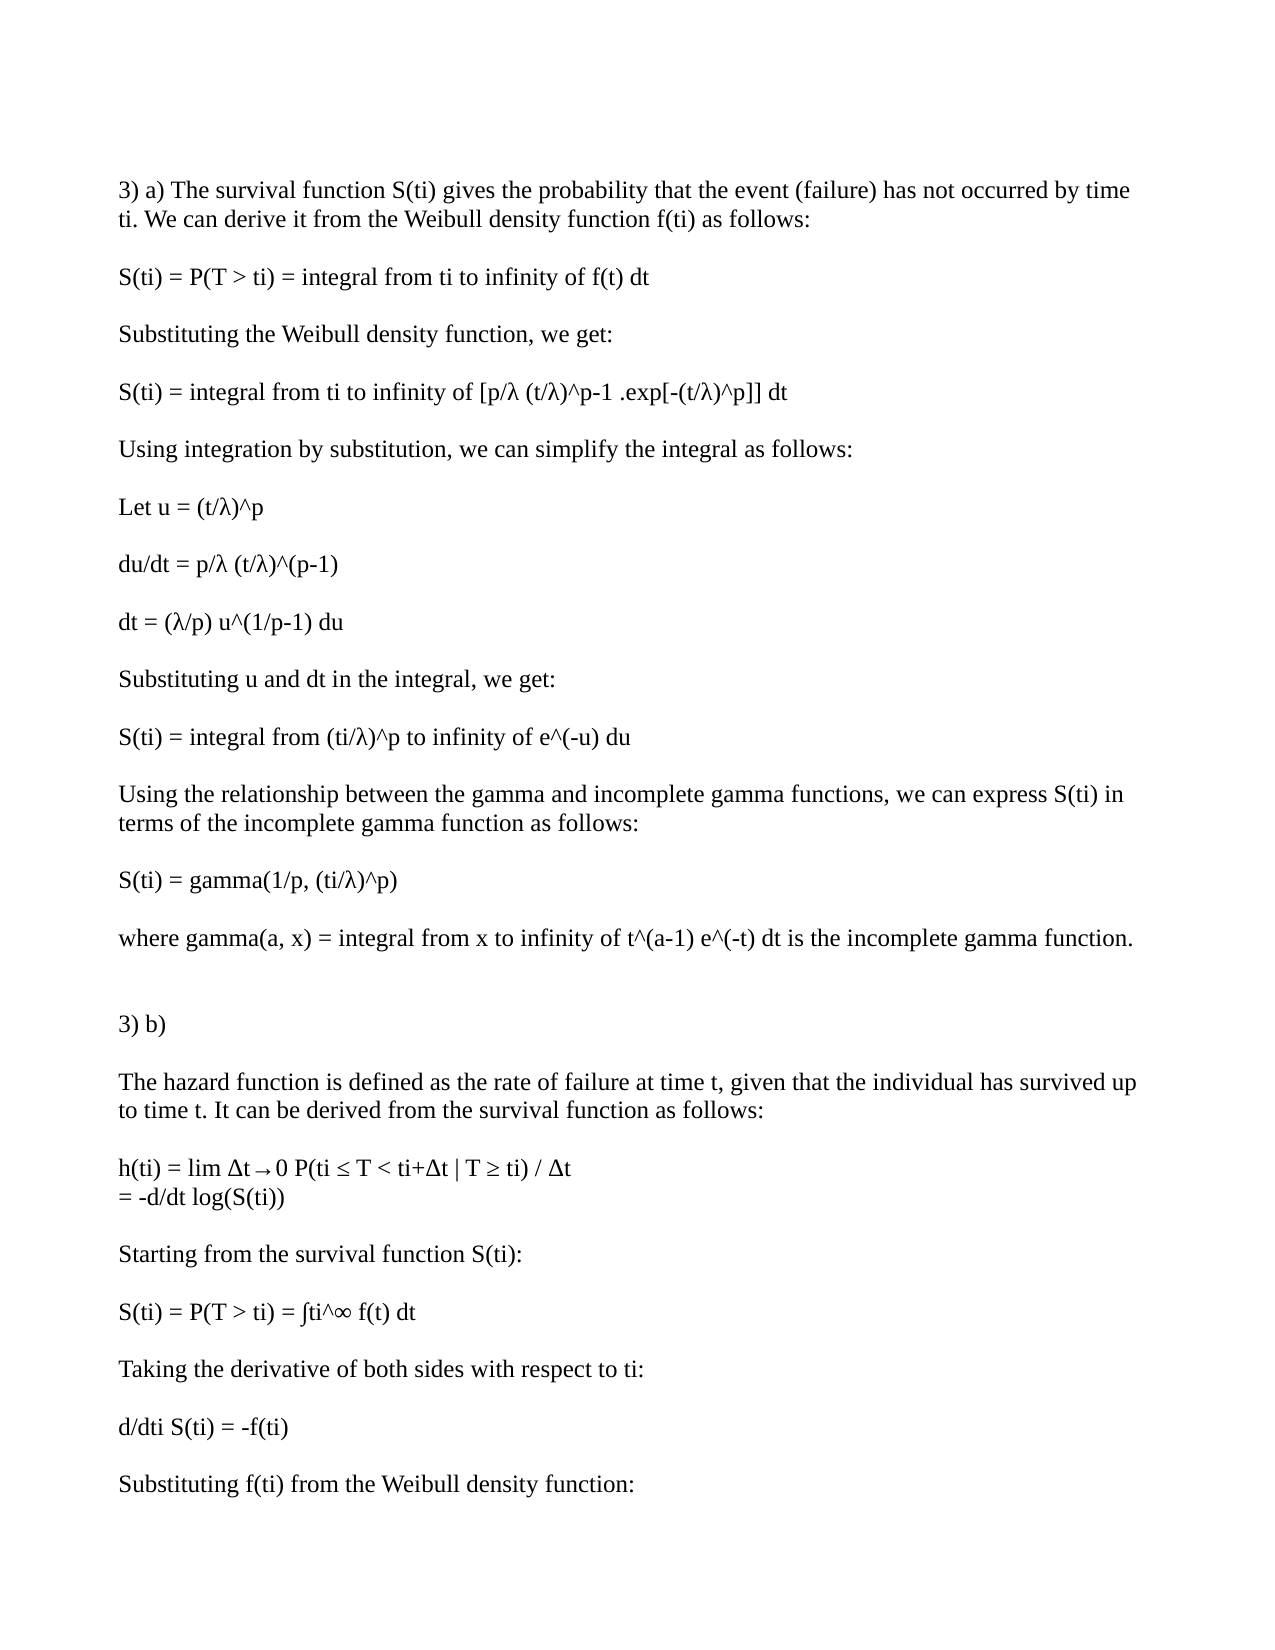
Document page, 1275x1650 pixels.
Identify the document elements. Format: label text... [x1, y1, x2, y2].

text = -d/dt log(S(ti)) [118, 1182, 1157, 1211]
text S(ti) = integral from (ti/λ)^p to infinity of e^(-u) du [118, 722, 1157, 751]
text Substituting f(ti) from the Weibull density function: [118, 1469, 1157, 1498]
text 3) a) The survival function S(ti) gives the probability that the event (failure) has not occurred by time ti. We can derive it from the Weibull density function f(ti) as follows: [118, 176, 1157, 233]
text Starting from the survival function S(ti): [118, 1239, 1157, 1268]
text Using integration by substitution, we can simplify the integral as follows: [118, 434, 1157, 463]
text Substituting u and dt in the integral, we get: [118, 664, 1157, 693]
text Using the relationship between the gamma and incomplete gamma functions, we can express S(ti) in terms of the incomplete gamma function as follows: [118, 779, 1157, 837]
text h(ti) = lim Δt→0 P(ti ≤ T < ti+Δt | T ≥ ti) / Δt [118, 1153, 1157, 1182]
text Substituting the Weibull density function, we get: [118, 319, 1157, 348]
text Taking the derivative of both sides with respect to ti: [118, 1354, 1157, 1383]
text S(ti) = gamma(1/p, (ti/λ)^p) [118, 866, 1157, 894]
text du/dt = p/λ (t/λ)^(p-1) [118, 549, 1157, 578]
text The hazard function is defined as the rate of failure at time t, given that the individual has survived up to time t. It can be derived from the survival function as follows: [118, 1067, 1157, 1124]
text where gamma(a, x) = integral from x to infinity of t^(a-1) e^(-t) dt is the incomplete gamma function. [118, 923, 1157, 952]
text S(ti) = integral from ti to infinity of [p/λ (t/λ)^p-1 .exp[-(t/λ)^p]] dt [118, 377, 1157, 406]
text d/dti S(ti) = -f(ti) [118, 1412, 1157, 1441]
text S(ti) = P(T > ti) = ∫ti^∞ f(t) dt [118, 1297, 1157, 1326]
text 3) b) [118, 1009, 1157, 1038]
text dt = (λ/p) u^(1/p-1) du [118, 607, 1157, 636]
text S(ti) = P(T > ti) = integral from ti to infinity of f(t) dt [118, 262, 1157, 291]
text Let u = (t/λ)^p [118, 492, 1157, 521]
